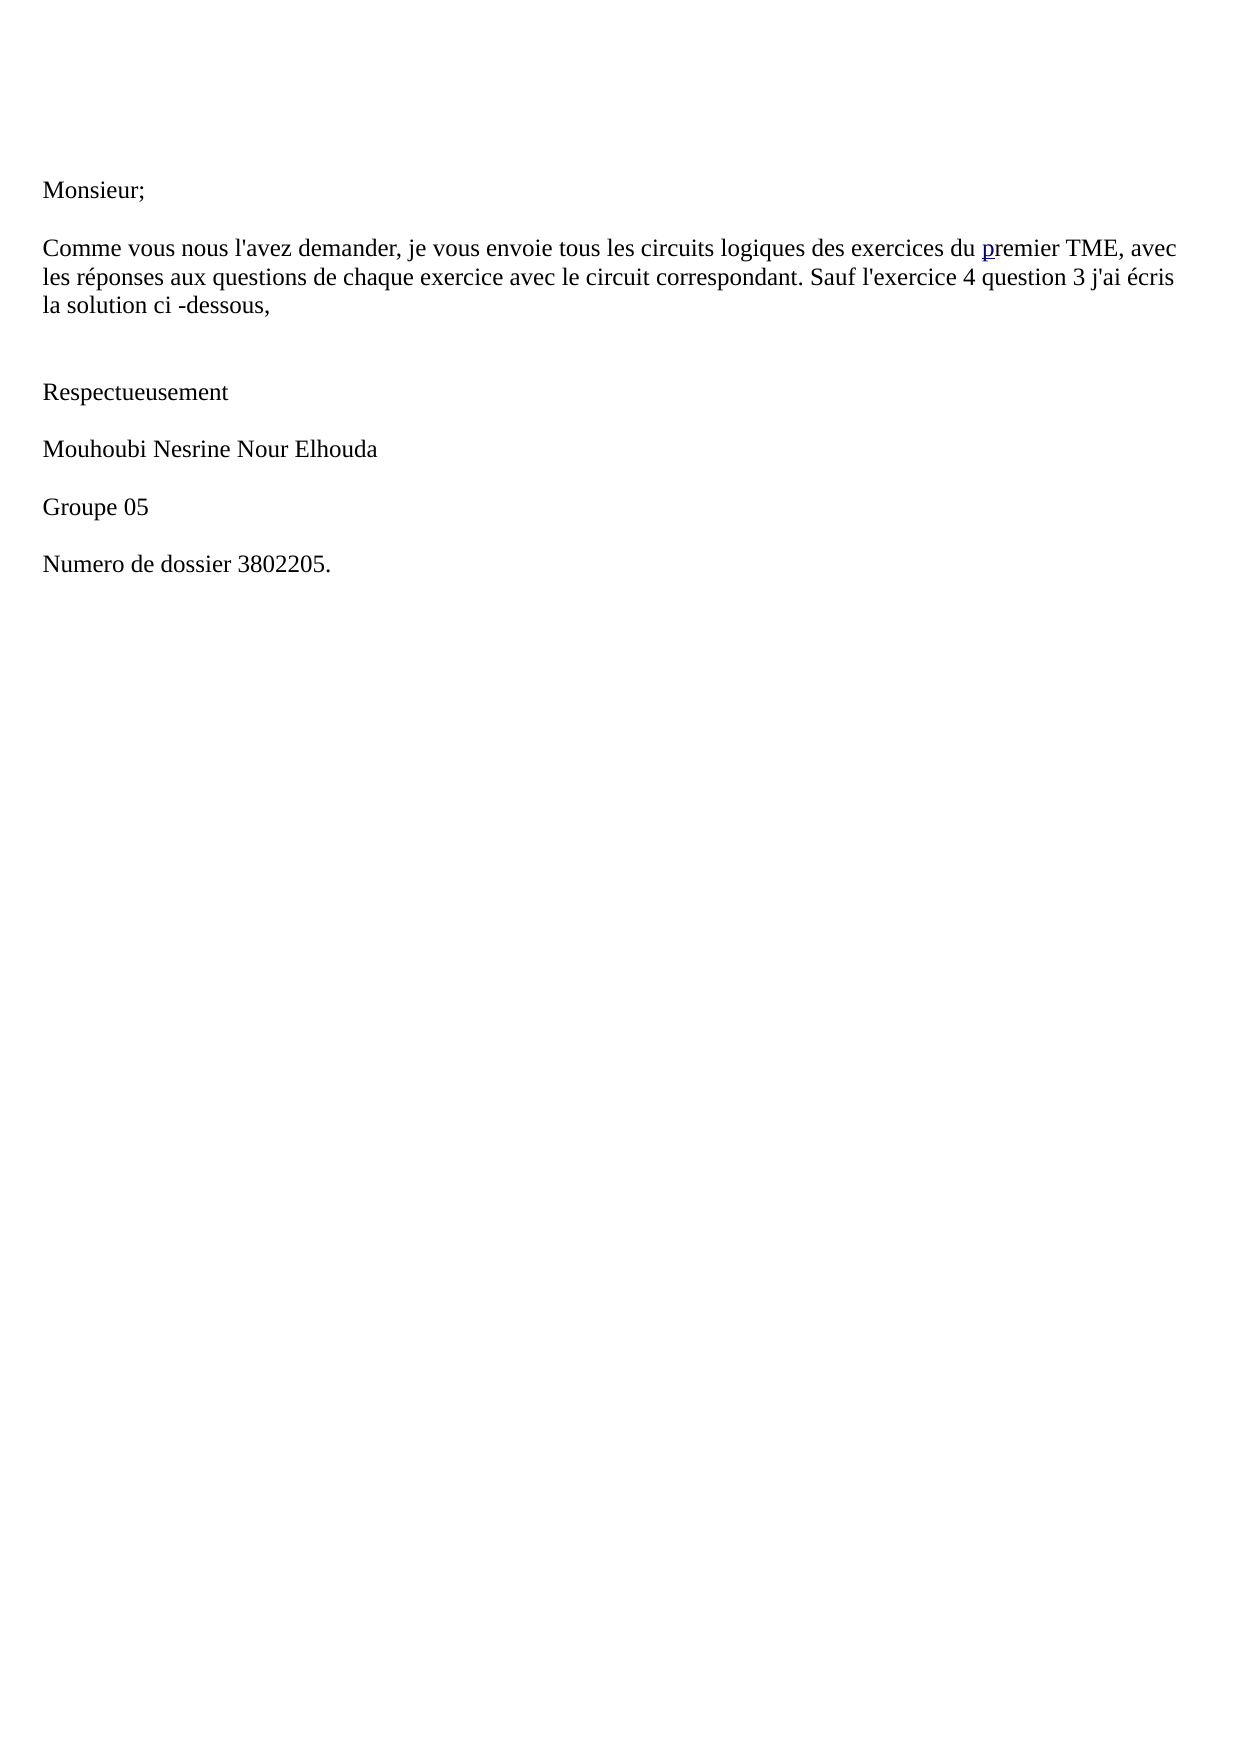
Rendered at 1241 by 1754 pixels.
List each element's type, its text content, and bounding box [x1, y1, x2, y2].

text Monsieur; Comme vous nous l'avez demander, je vous envoie tous les circuits logiques des exercices du premier TME, avec les réponses aux questions de chaque exercice avec le circuit correspondant. Sauf l'exercice 4 question 3 j'ai écris la solution ci -dessous, Respectueusement Mouhoubi Nesrine Nour Elhouda Groupe 05 Numero de dossier 3802205. [42, 176, 1194, 578]
